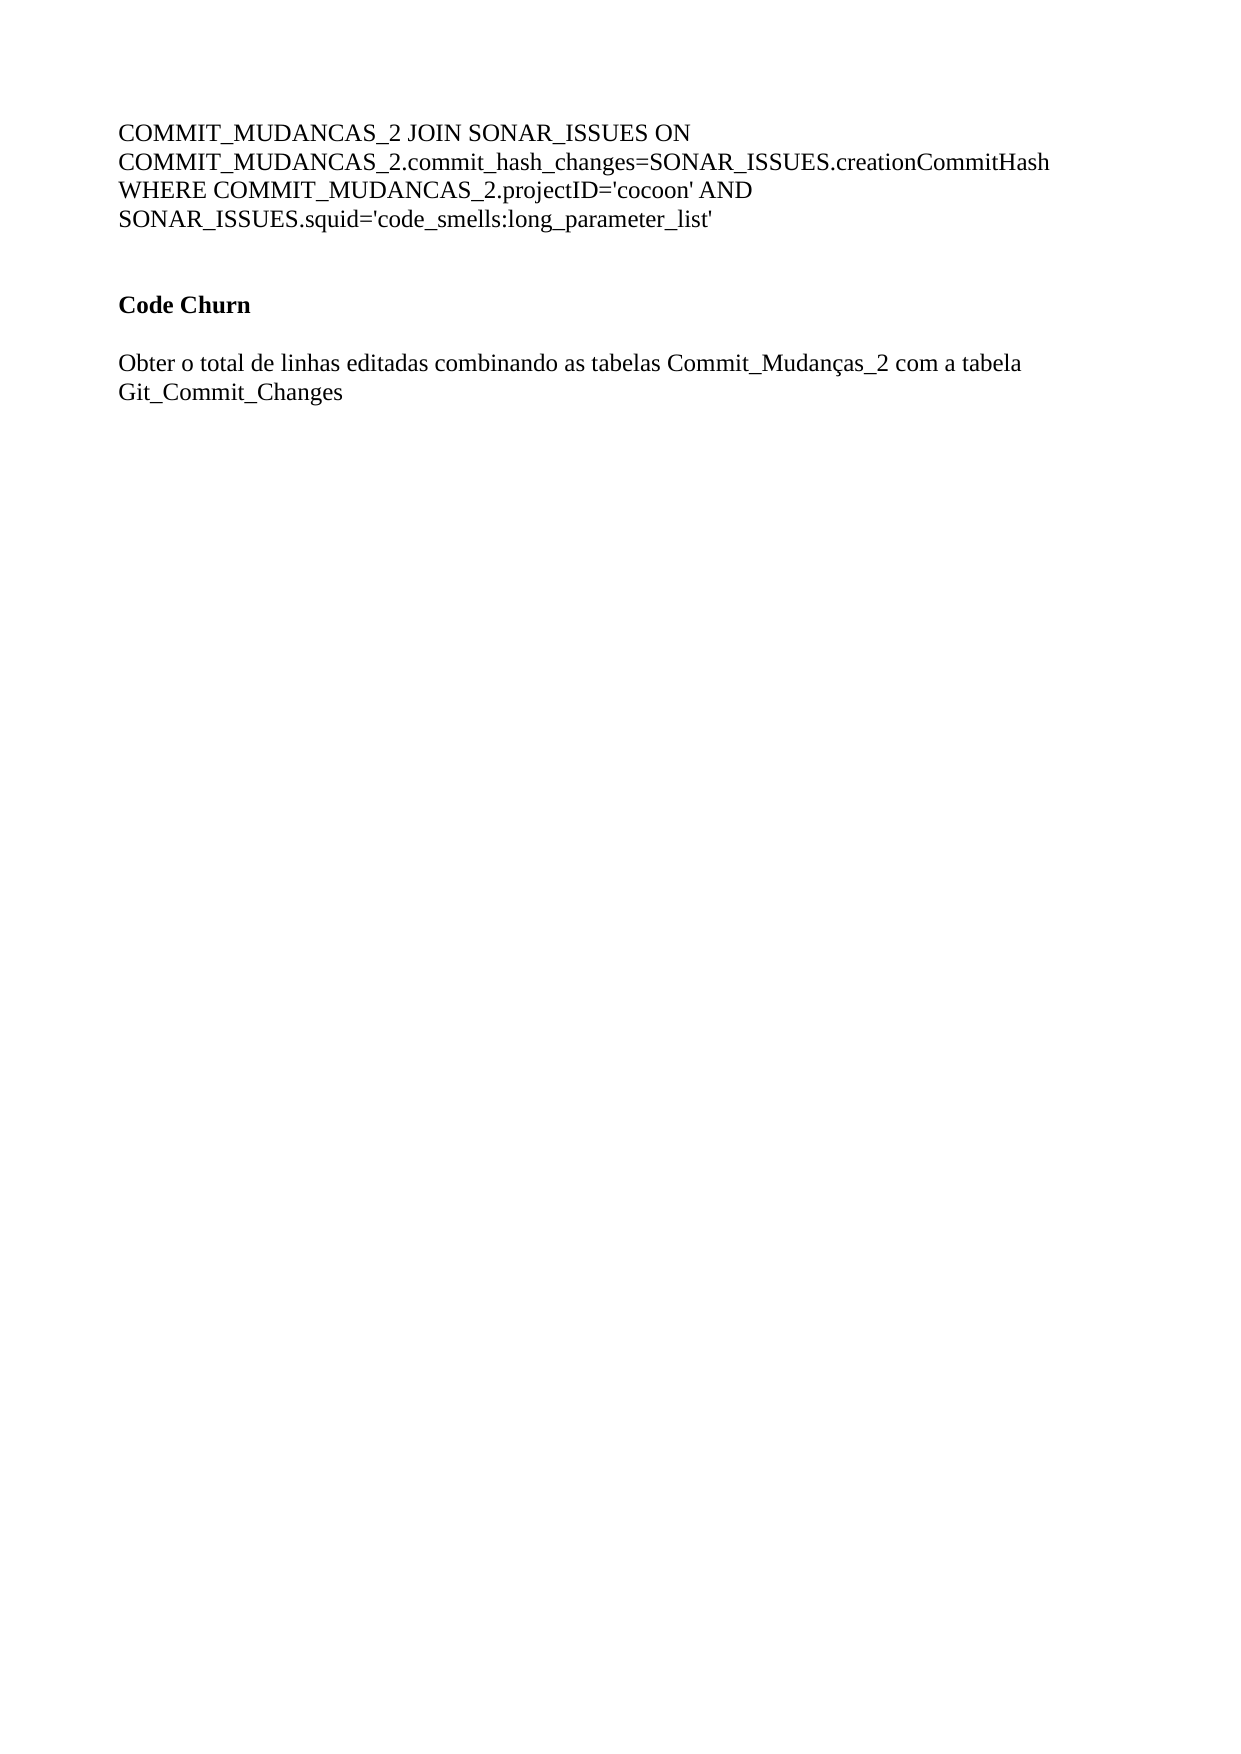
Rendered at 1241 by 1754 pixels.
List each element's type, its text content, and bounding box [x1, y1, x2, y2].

text WHERE COMMIT_MUDANCAS_2.projectID='cocoon' AND SONAR_ISSUES.squid='code_smells:long_parameter_list' [118, 176, 1122, 233]
text Obter o total de linhas editadas combinando as tabelas Commit_Mudanças_2 com a tabela Git_Commit_Changes [118, 348, 1122, 406]
text COMMIT_MUDANCAS_2 JOIN SONAR_ISSUES ON COMMIT_MUDANCAS_2.commit_hash_changes=SONAR_ISSUES.creationCommitHash [118, 118, 1122, 176]
text Code Churn [118, 291, 1122, 319]
